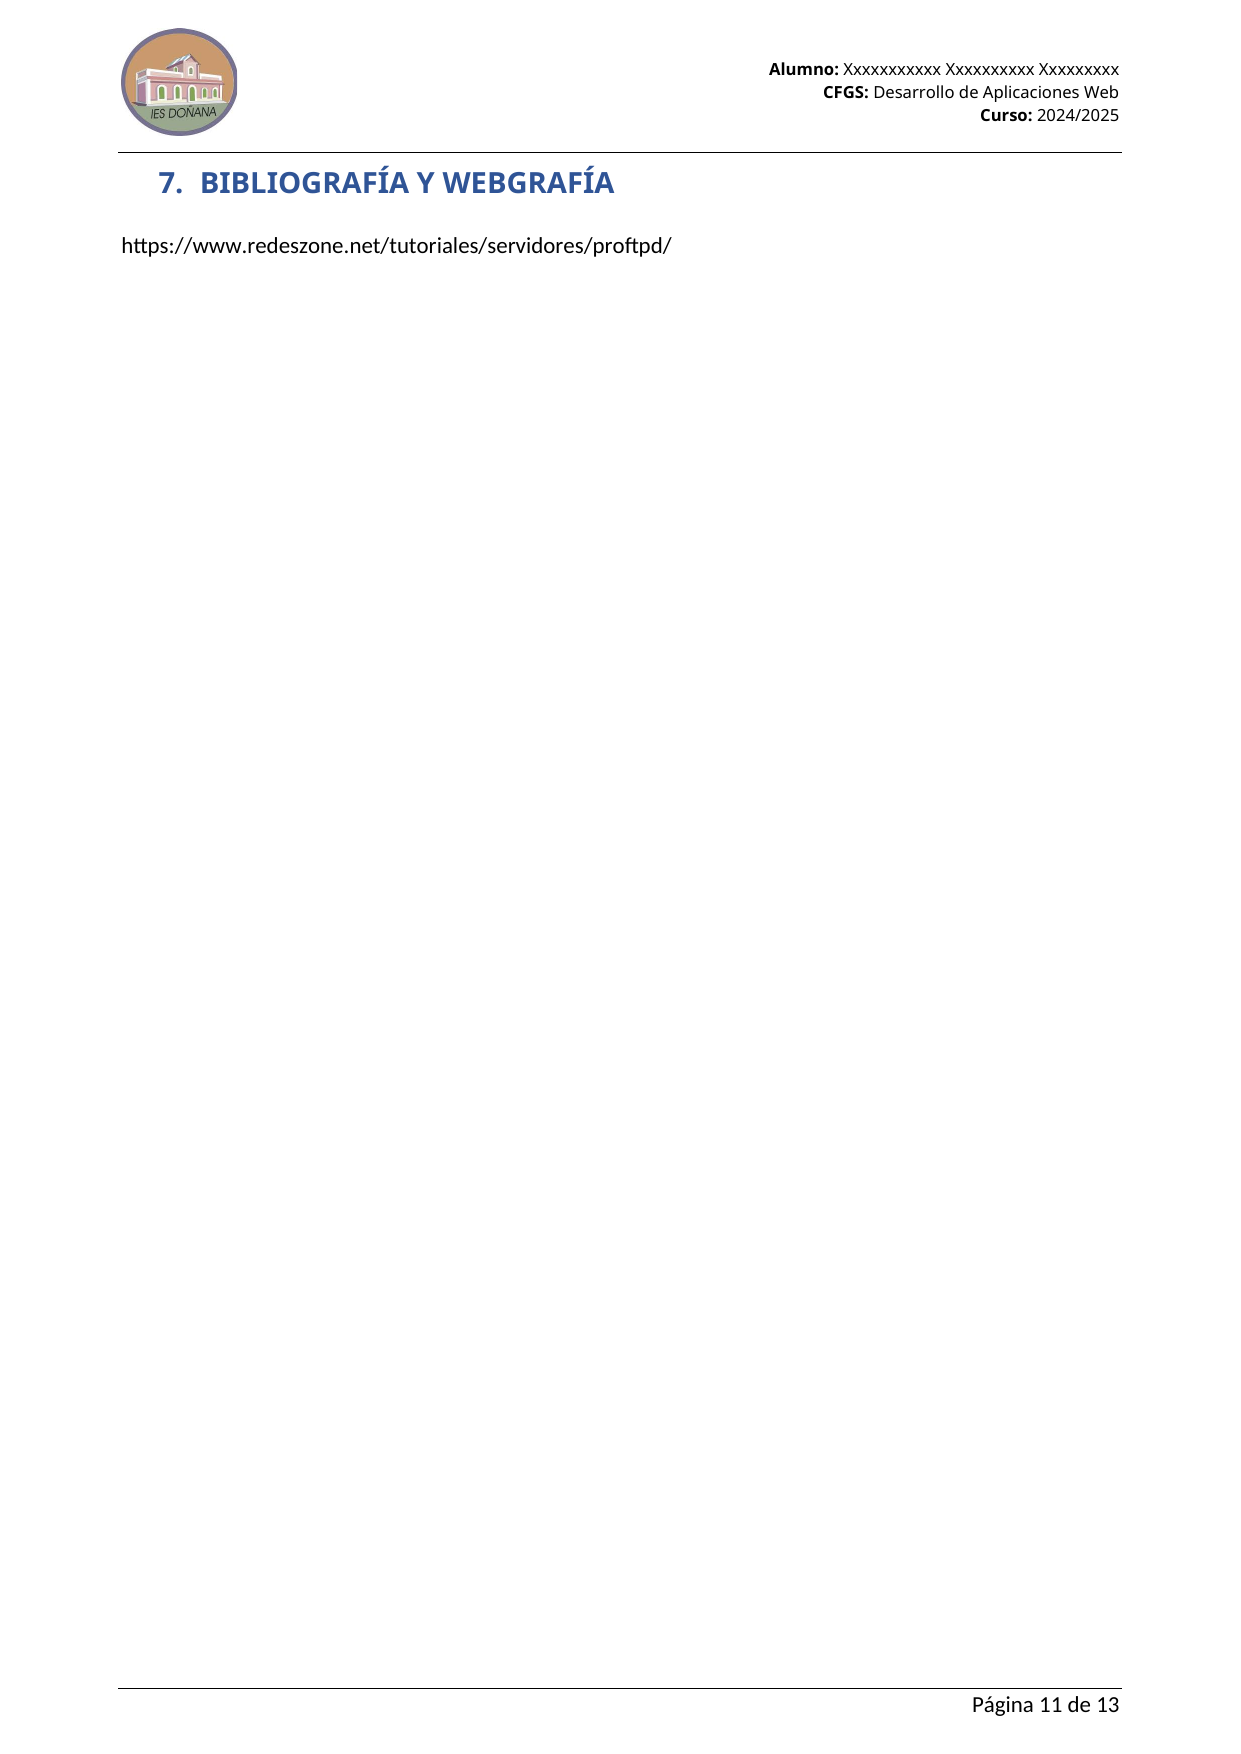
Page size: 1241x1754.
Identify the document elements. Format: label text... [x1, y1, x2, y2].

picture [121, 28, 238, 136]
text https://www.redeszone.net/tutoriales/servidores/proftpd/ [121, 232, 1119, 259]
subtitle BIBLIOGRAFÍA Y WEBGRAFÍA [158, 162, 1119, 202]
